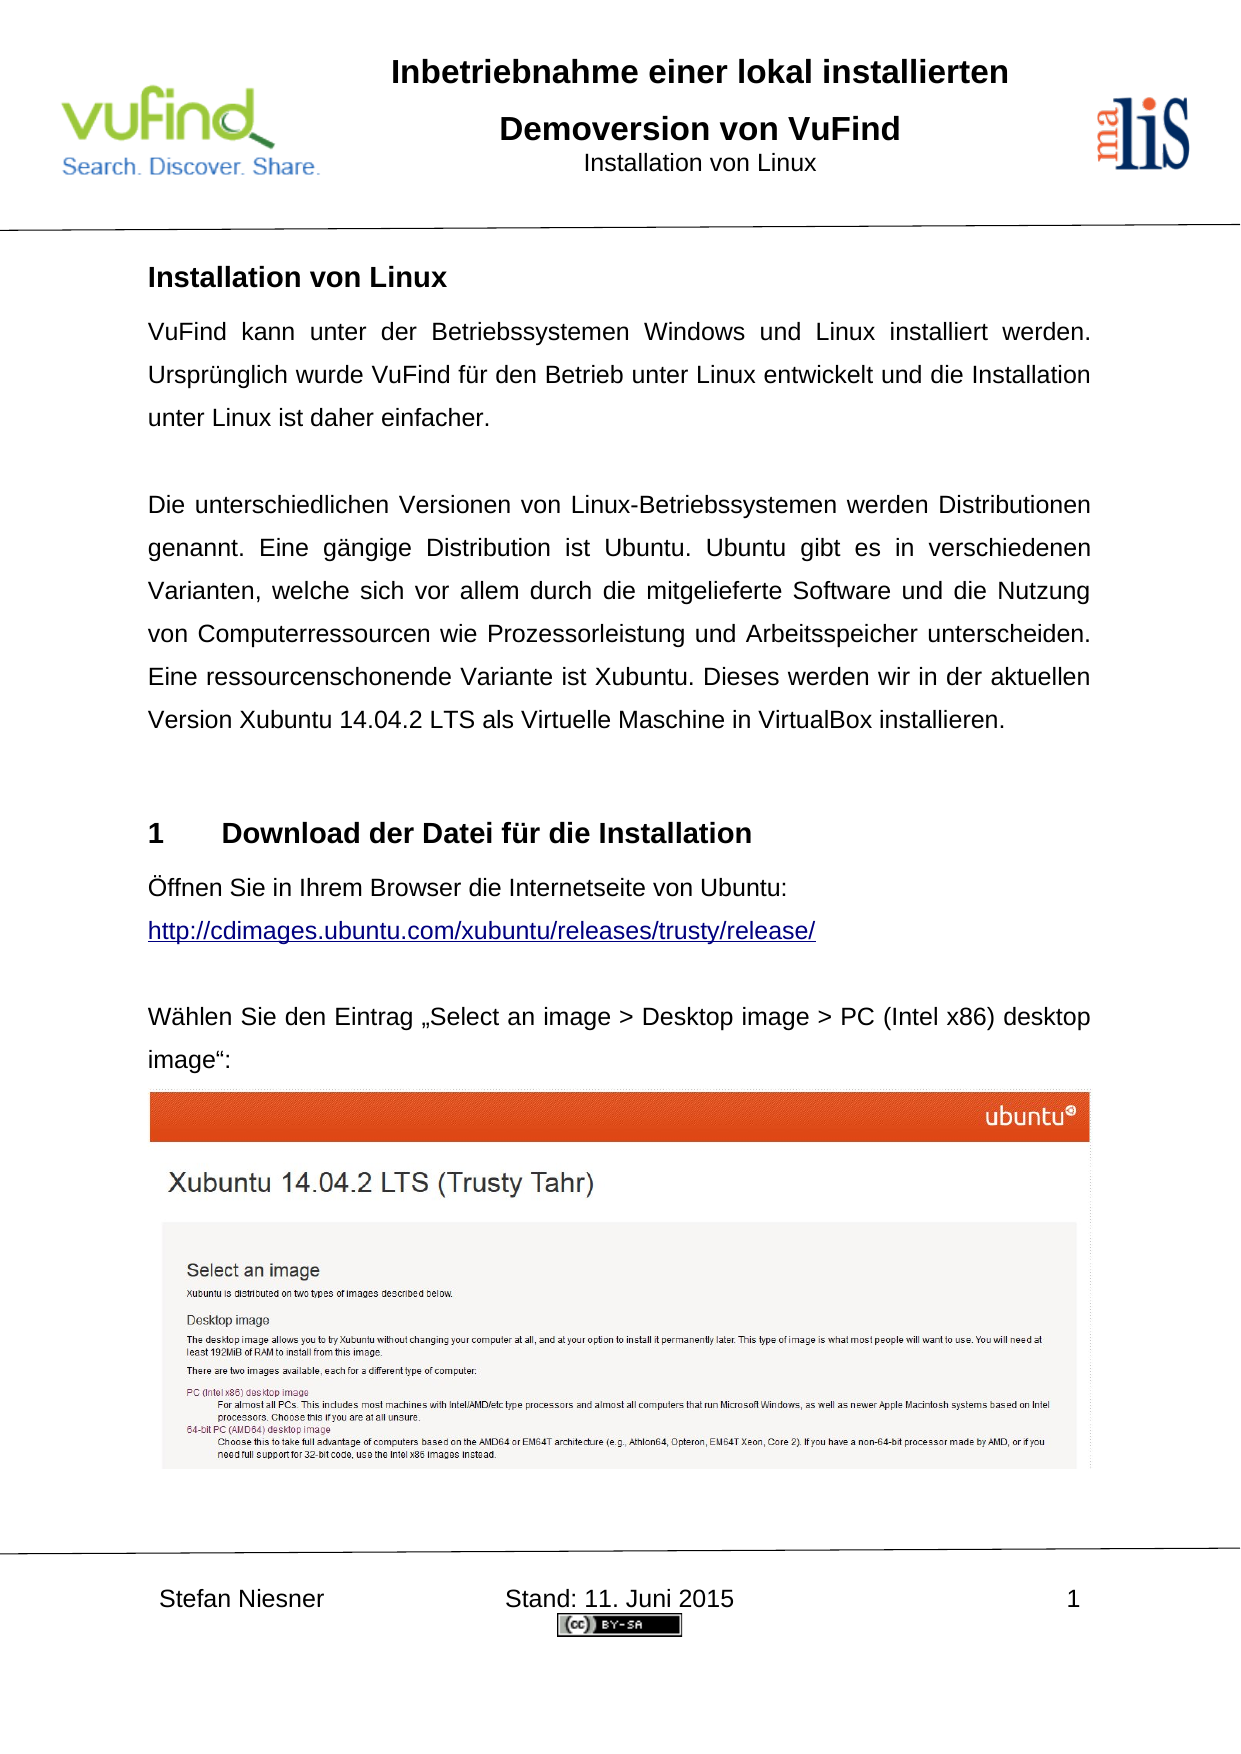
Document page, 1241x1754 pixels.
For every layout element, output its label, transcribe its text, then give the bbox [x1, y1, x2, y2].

text VuFind kann unter der Betriebssystemen Windows und Linux installiert werden. Ursprünglich wurde VuFind für den Betrieb unter Linux entwickelt und die Installation unter Linux ist daher einfacher. [148, 317, 1092, 432]
picture [1092, 81, 1193, 181]
text Wählen Sie den Eintrag „Select an image > Desktop image > PC (Intel x86) desktop image“: [148, 1002, 1092, 1074]
picture [557, 1613, 683, 1637]
picture [59, 81, 325, 183]
subtitle Download der Datei für die Installation [148, 816, 1092, 850]
text Öffnen Sie in Ihrem Browser die Internetseite von Ubuntu: [148, 873, 1092, 902]
picture [147, 1088, 1093, 1469]
text Die unterschiedlichen Versionen von Linux-Betriebssystemen werden Distributionen genannt. Eine gängige Distribution ist Ubuntu. Ubuntu gibt es in verschiedenen Varianten, welche sich vor allem durch die mitgelieferte Software und die Nutzung von Computerressourcen wie Prozessorleistung und Arbeitsspeicher unterscheiden. Eine ressourcenschonende Variante ist Xubuntu. Dieses werden wir in der aktuellen Version Xubuntu 14.04.2 LTS als Virtuelle Maschine in VirtualBox installieren. [148, 489, 1092, 734]
text Installation von Linux [148, 261, 1092, 294]
text http://cdimages.ubuntu.com/xubuntu/releases/trusty/release/ [148, 916, 1092, 945]
